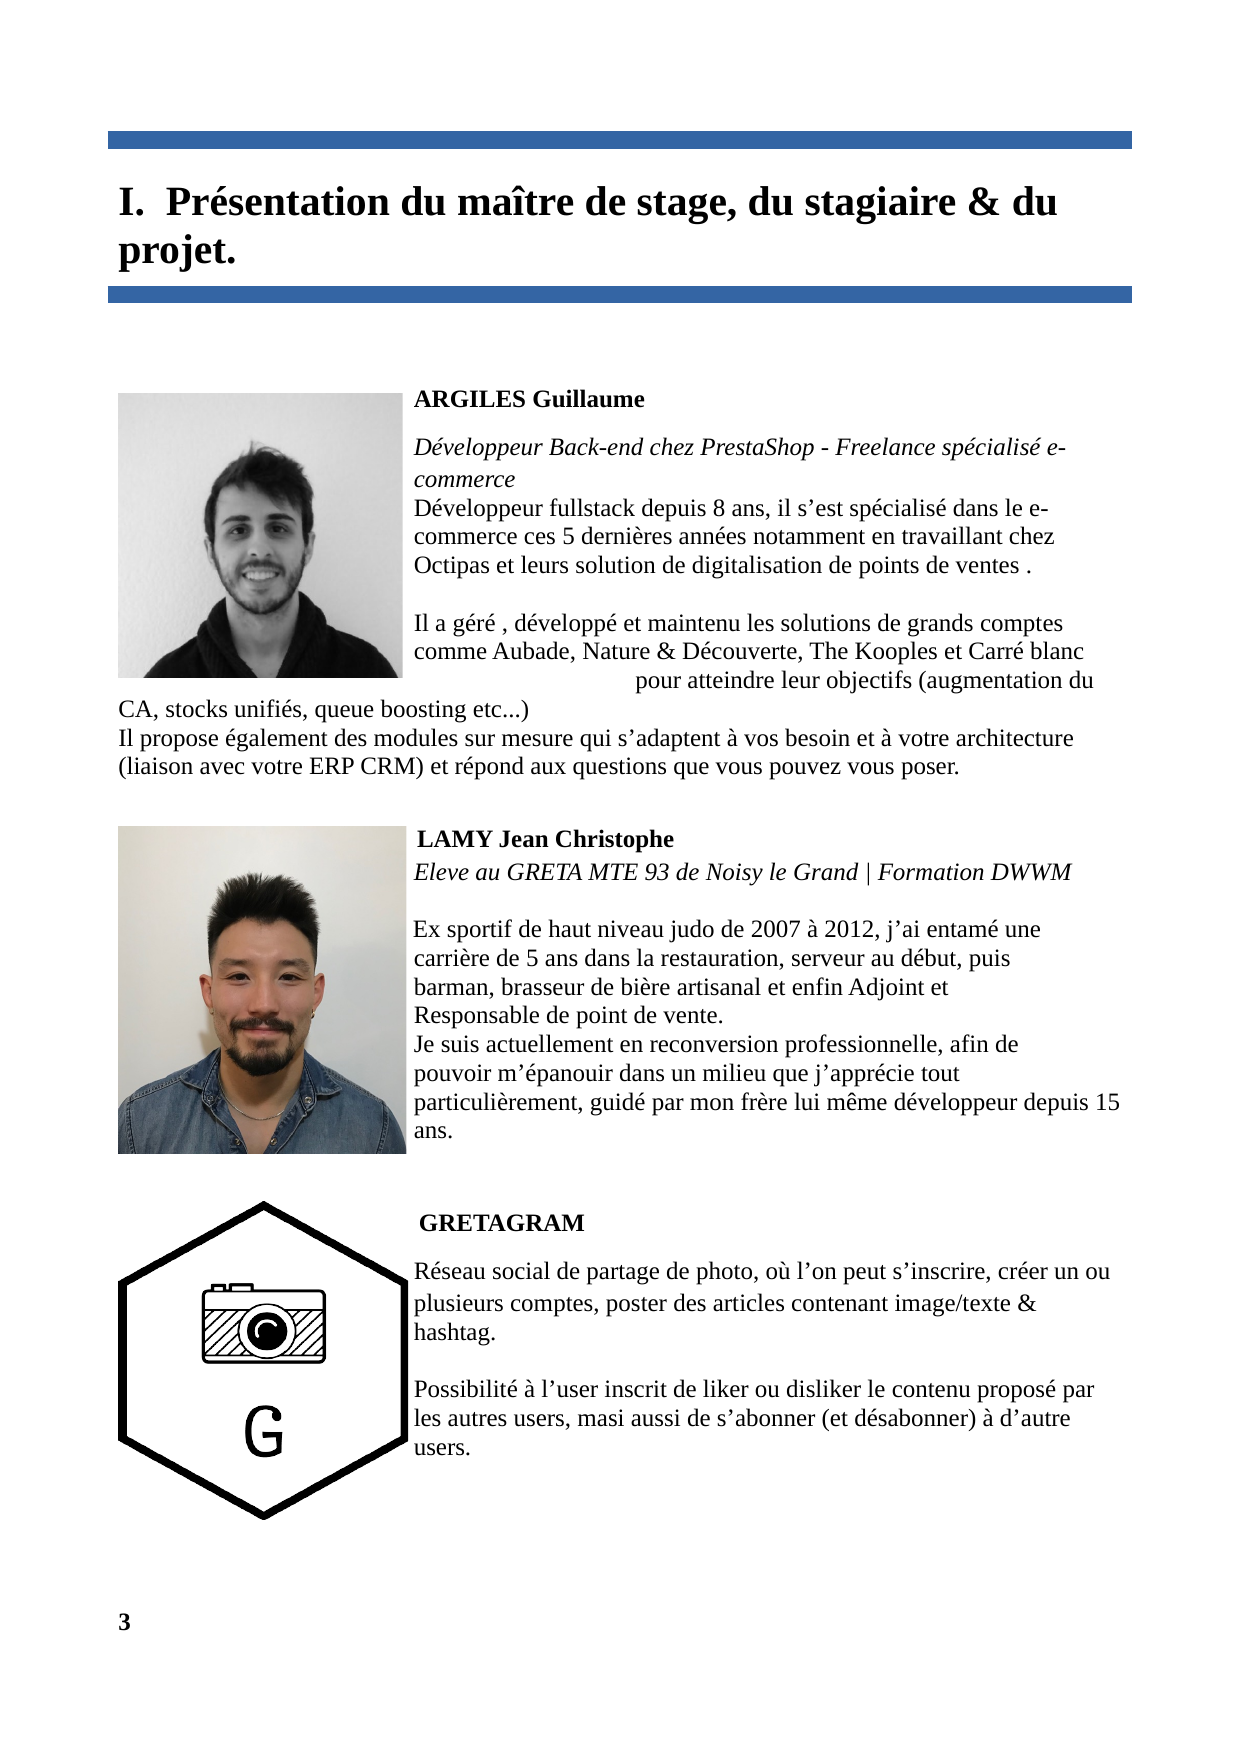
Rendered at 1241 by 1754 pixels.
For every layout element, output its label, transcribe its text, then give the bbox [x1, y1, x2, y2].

text Ex sportif de haut niveau judo de 2007 à 2012, j’ai entamé une carrière de 5 ans dans la restauration, serveur au début, puis barman, brasseur de bière artisanal et enfin Adjoint et Responsable de point de vente. [407, 914, 1122, 1029]
text Il a géré , développé et maintenu les solutions de grands comptes comme Aubade, Nature & Découverte, The Kooples et Carré blanc pour atteindre leur objectifs (augmentation du CA, stocks unifiés, queue boosting etc...) [118, 608, 1122, 723]
text I. Présentation du maître de stage, du stagiaire & du projet. [118, 176, 1122, 272]
text Eleve au GRETA MTE 93 de Noisy le Grand | Formation DWWM [407, 857, 1122, 886]
picture [118, 1201, 409, 1520]
text Développeur fullstack depuis 8 ans, il s’est spécialisé dans le e- commerce ces 5 dernières années notamment en travaillant chez Octipas et leurs solution de digitalisation de points de ventes . [403, 493, 1122, 579]
text GRETAGRAM [118, 1192, 1122, 1240]
text Il propose également des modules sur mesure qui s’adaptent à vos besoin et à votre architecture (liaison avec votre ERP CRM) et répond aux questions que vous pouvez vous poser. [118, 723, 1122, 780]
text Réseau social de partage de photo, où l’on peut s’inscrire, créer un ou plusieurs comptes, poster des articles contenant image/texte & hashtag. [409, 1240, 1122, 1346]
text Développeur Back-end chez PrestaShop - Freelance spécialisé e- commerce [403, 416, 1122, 493]
text LAMY Jean Christophe [118, 809, 1122, 857]
picture [118, 826, 407, 1154]
picture [118, 393, 403, 678]
text [118, 272, 1122, 286]
text ARGILES Guillaume [118, 303, 1122, 416]
text Possibilité à l’user inscrit de liker ou disliker le contenu proposé par les autres users, masi aussi de s’abonner (et désabonner) à d’autre users. [409, 1374, 1122, 1461]
text Je suis actuellement en reconversion professionnelle, afin de pouvoir m’épanouir dans un milieu que j’apprécie tout particulièrement, guidé par mon frère lui même développeur depuis 15 ans. [407, 1029, 1122, 1144]
